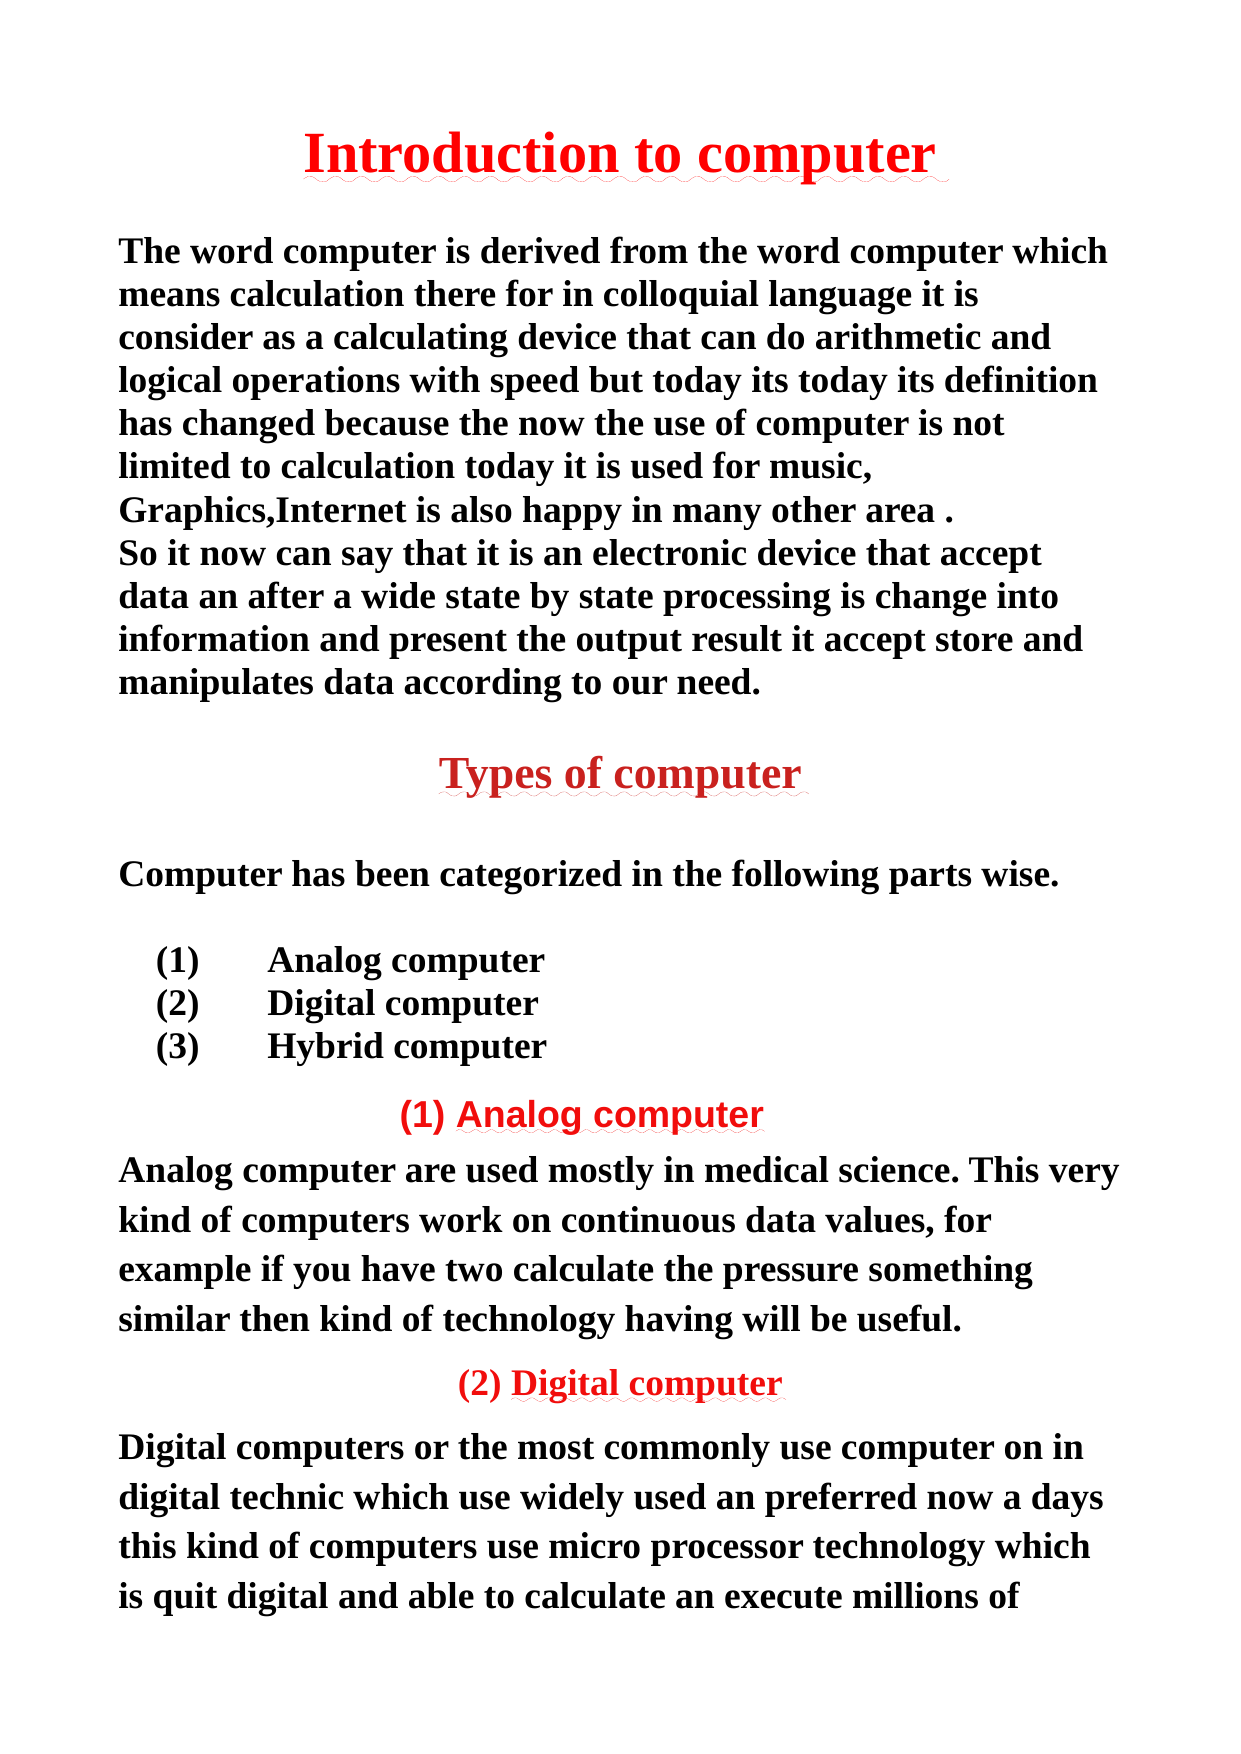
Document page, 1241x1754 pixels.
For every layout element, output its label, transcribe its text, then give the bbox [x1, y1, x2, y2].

text Digital computers or the most commonly use computer on in digital technic which use widely used an preferred now a days this kind of computers use micro processor technology which is quit digital and able to calculate an execute millions of [118, 1424, 1122, 1616]
text So it now can say that it is an electronic device that accept data an after a wide state by state processing is change into information and present the output result it accept store and manipulates data according to our need. [118, 530, 1122, 703]
text Types of computer [118, 746, 1122, 798]
text Analog computer are used mostly in medical science. This very kind of computers work on continuous data values, for example if you have two calculate the pressure something similar then kind of technology having will be useful. [118, 1147, 1122, 1339]
text The word computer is derived from the word computer which means calculation there for in colloquial language it is consider as a calculating device that can do arithmetic and logical operations with speed but today its today its definition has changed because the now the use of computer is not limited to calculation today it is used for music, Graphics,Internet is also happy in many other area . [118, 228, 1122, 530]
subtitle (1) Analog computer [118, 1092, 1122, 1135]
list Digital computer [156, 981, 1122, 1024]
text Introduction to computer [118, 118, 1122, 185]
list Analog computer [156, 937, 1122, 981]
list Hybrid computer [156, 1024, 1122, 1067]
text Computer has been categorized in the following parts wise. [118, 851, 1122, 894]
text (2) Digital computer [118, 1360, 1122, 1403]
